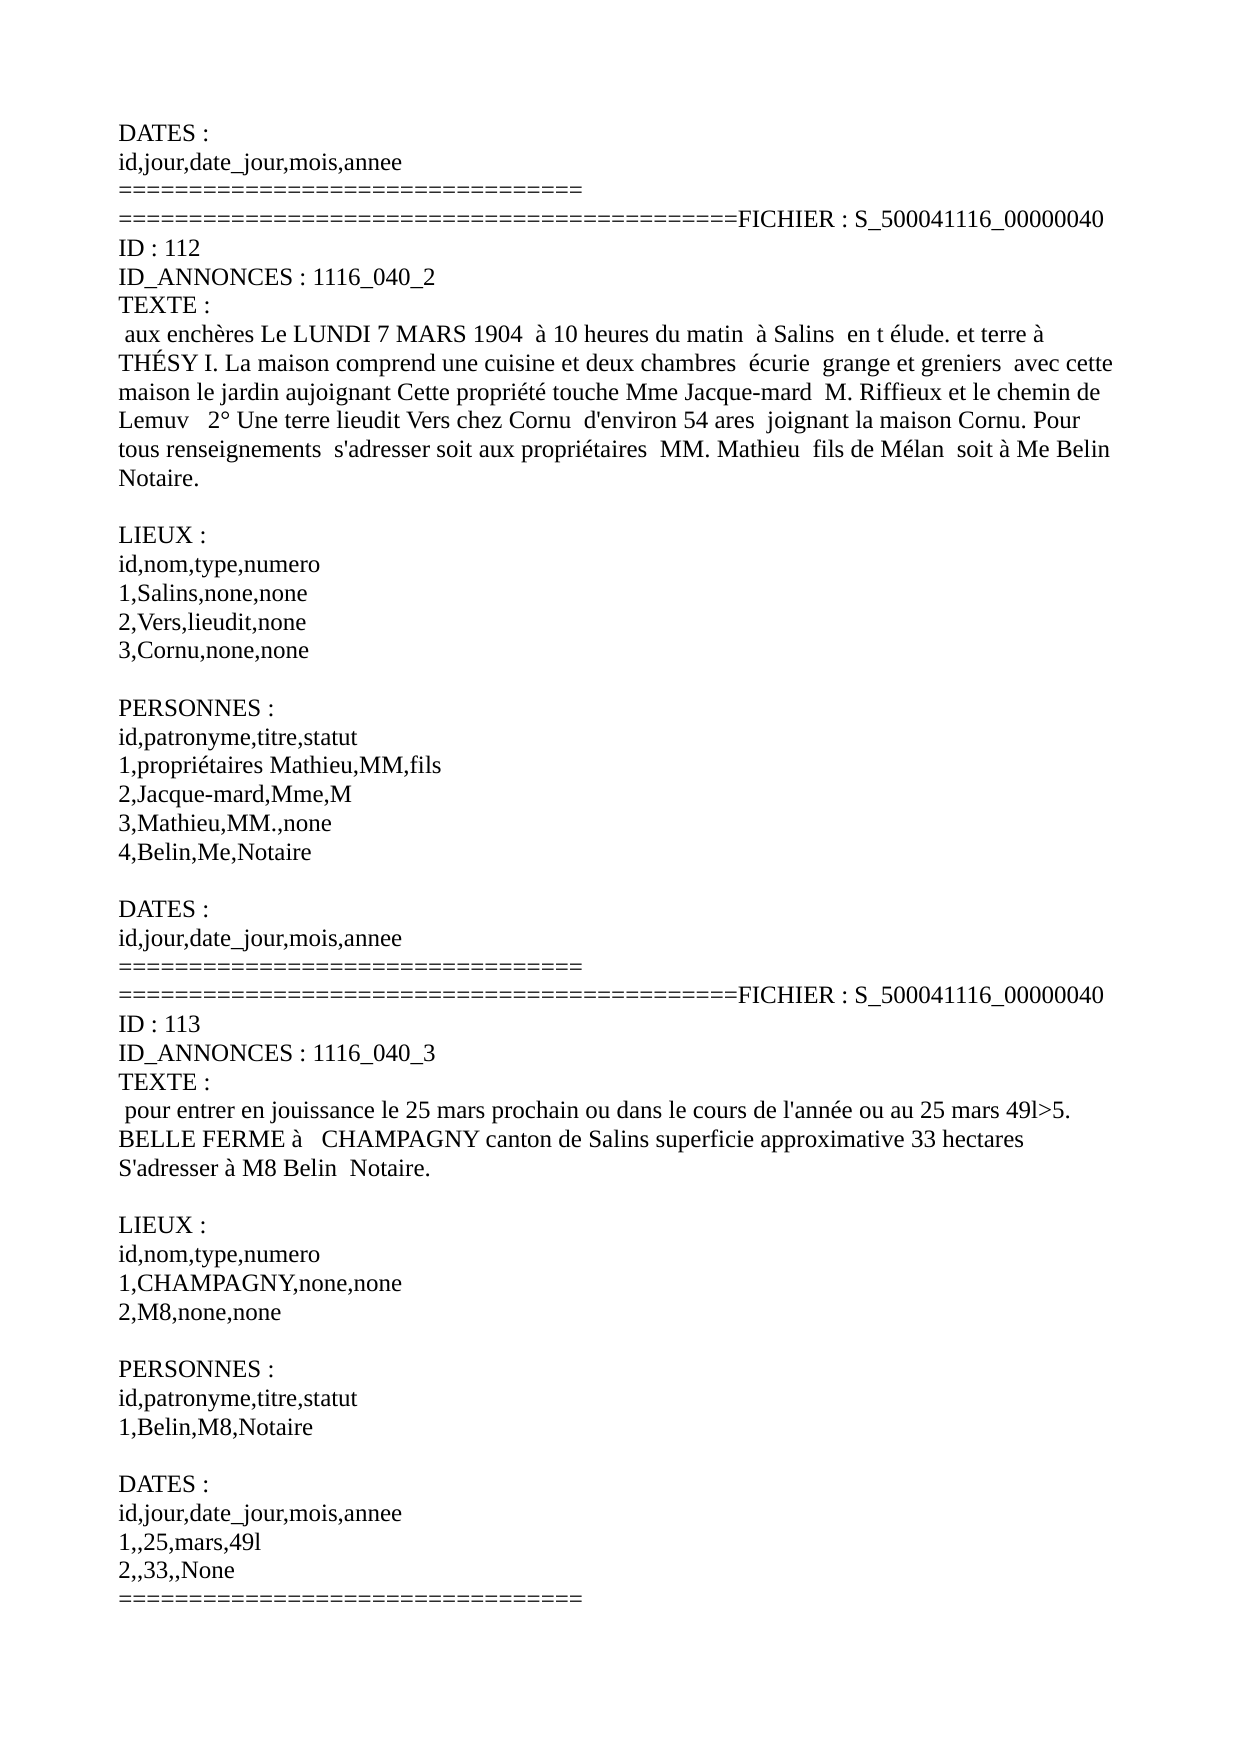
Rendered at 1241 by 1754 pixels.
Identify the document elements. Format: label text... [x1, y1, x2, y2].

text 3,Cornu,none,none [118, 636, 1122, 664]
text 2,Vers,lieudit,none [118, 607, 1122, 636]
text 1,propriétaires Mathieu,MM,fils [118, 751, 1122, 779]
text ============================================FICHIER : S_500041116_00000040 [118, 981, 1122, 1009]
text id,jour,date_jour,mois,annee [118, 147, 1122, 176]
text TEXTE : [118, 1067, 1122, 1096]
text 3,Mathieu,MM.,none [118, 808, 1122, 837]
text id,jour,date_jour,mois,annee [118, 923, 1122, 952]
text id,patronyme,titre,statut [118, 722, 1122, 751]
text ID : 112 [118, 233, 1122, 262]
text LIEUX : [118, 521, 1122, 549]
text TEXTE : [118, 291, 1122, 319]
text ID_ANNONCES : 1116_040_3 [118, 1038, 1122, 1067]
text ================================= [118, 952, 1122, 981]
text 4,Belin,Me,Notaire [118, 837, 1122, 866]
text PERSONNES : [118, 1354, 1122, 1383]
text id,jour,date_jour,mois,annee [118, 1498, 1122, 1527]
text ============================================FICHIER : S_500041116_00000040 [118, 204, 1122, 233]
text ID : 113 [118, 1009, 1122, 1038]
text DATES : [118, 118, 1122, 147]
text id,patronyme,titre,statut [118, 1383, 1122, 1412]
text ================================= [118, 1584, 1122, 1613]
text pour entrer en jouissance le 25 mars prochain ou dans le cours de l'année ou au 25 mars 49l>5. BELLE FERME à CHAMPAGNY canton de Salins superficie approximative 33 hectares S'adresser à M8 Belin Notaire. [118, 1096, 1122, 1182]
text id,nom,type,numero [118, 549, 1122, 578]
text 1,CHAMPAGNY,none,none [118, 1268, 1122, 1297]
text aux enchères Le LUNDI 7 MARS 1904 à 10 heures du matin à Salins en t élude. et terre à THÉSY I. La maison comprend une cuisine et deux chambres écurie grange et greniers avec cette maison le jardin aujoignant Cette propriété touche Mme Jacque-mard M. Riffieux et le chemin de Lemuv 2° Une terre lieudit Vers chez Cornu d'environ 54 ares joignant la maison Cornu. Pour tous renseignements s'adresser soit aux propriétaires MM. Mathieu fils de Mélan soit à Me Belin Notaire. [118, 319, 1122, 492]
text LIEUX : [118, 1211, 1122, 1239]
text DATES : [118, 894, 1122, 923]
text id,nom,type,numero [118, 1239, 1122, 1268]
text 1,Salins,none,none [118, 578, 1122, 607]
text ================================= [118, 176, 1122, 204]
text 2,Jacque-mard,Mme,M [118, 779, 1122, 808]
text PERSONNES : [118, 693, 1122, 722]
text ID_ANNONCES : 1116_040_2 [118, 262, 1122, 291]
text 2,M8,none,none [118, 1297, 1122, 1326]
text 2,,33,,None [118, 1556, 1122, 1584]
text 1,,25,mars,49l [118, 1527, 1122, 1556]
text DATES : [118, 1469, 1122, 1498]
text 1,Belin,M8,Notaire [118, 1412, 1122, 1441]
